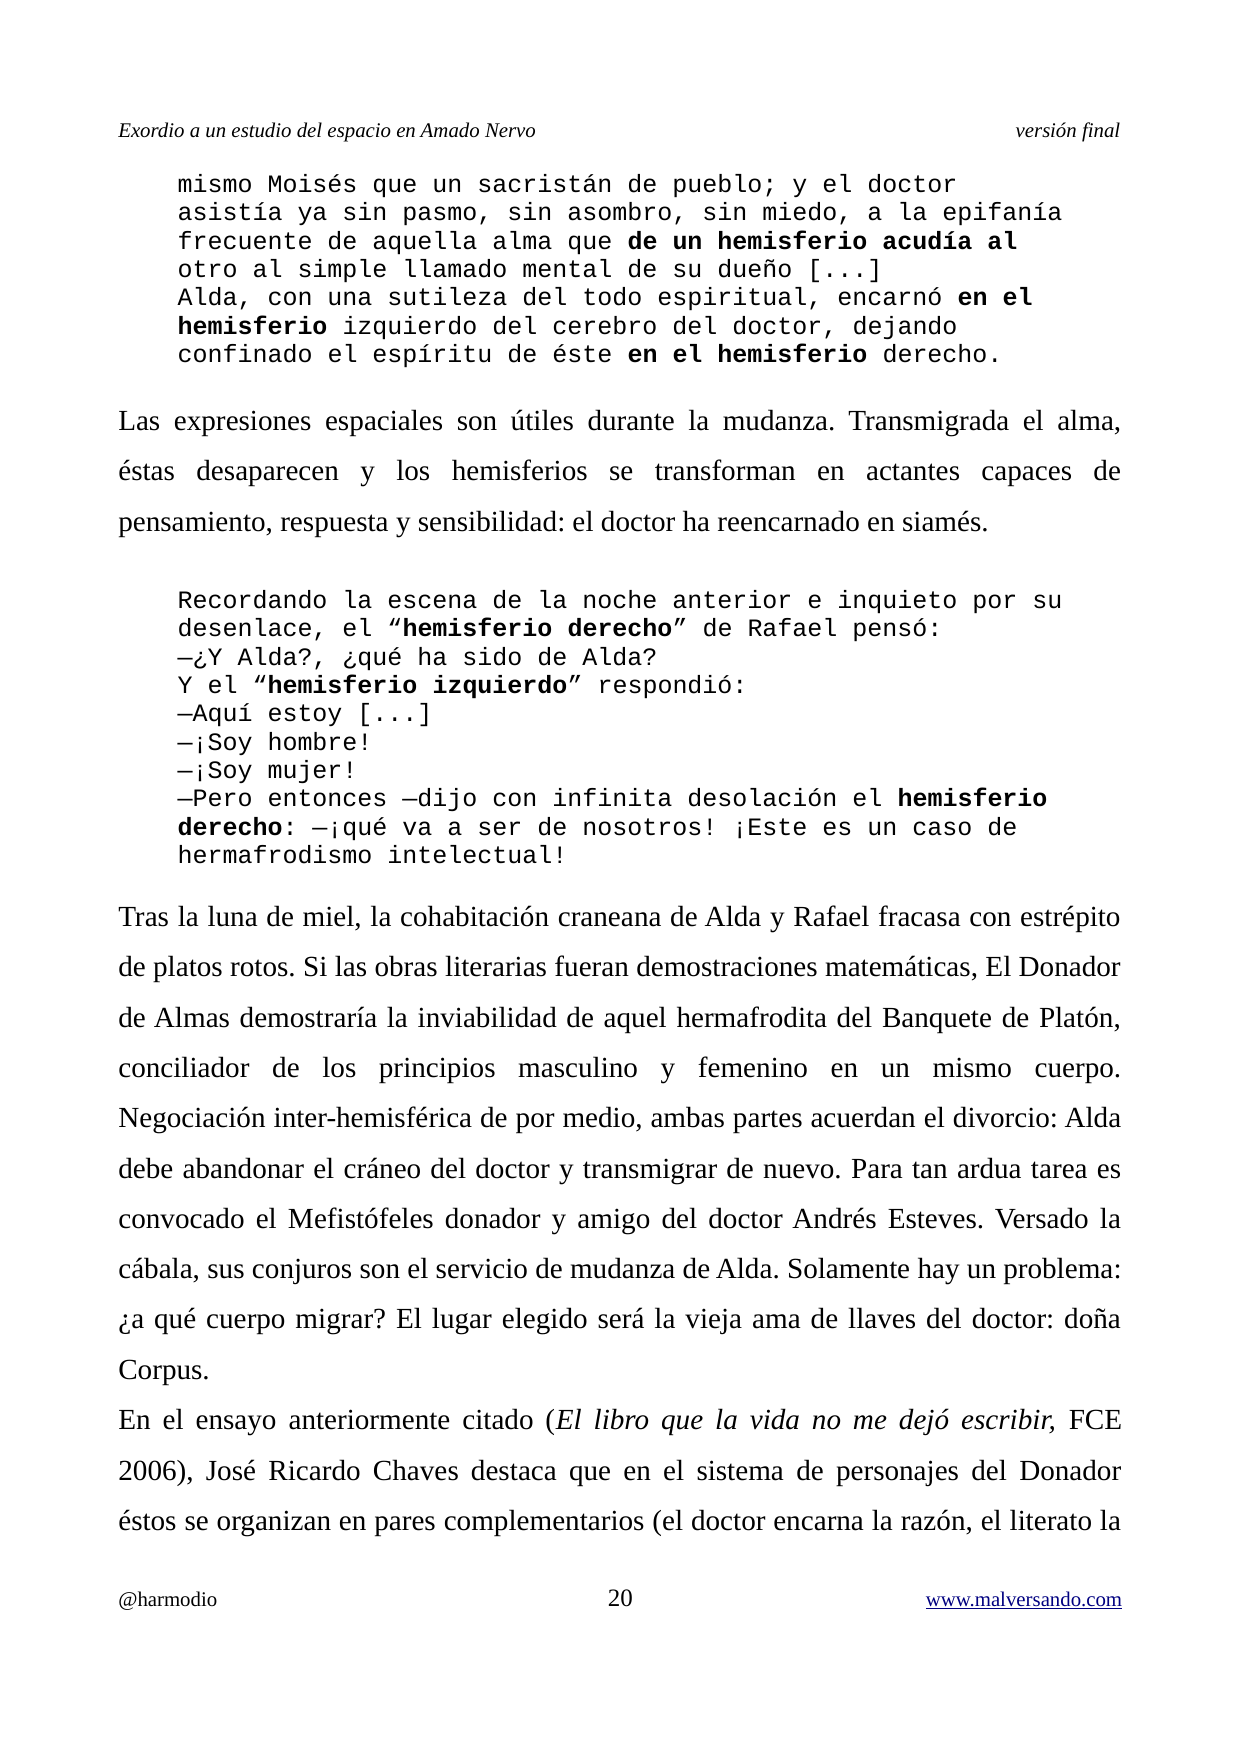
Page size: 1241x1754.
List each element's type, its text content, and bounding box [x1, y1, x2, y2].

text Recordando la escena de la noche anterior e inquieto por su desenlace, el “hemisferio derecho” de Rafael pensó: [177, 587, 1063, 644]
text —¡Soy mujer! [177, 757, 1063, 786]
text Tras la luna de miel, la cohabitación craneana de Alda y Rafael fracasa con estrépito de platos rotos. Si las obras literarias fueran demostraciones matemáticas, El Donador de Almas demostraría la inviabilidad de aquel hermafrodita del Banquete de Platón, conciliador de los principios masculino y femenino en un mismo cuerpo. Negociación inter-hemisférica de por medio, ambas partes acuerdan el divorcio: Alda debe abandonar el cráneo del doctor y transmigrar de nuevo. Para tan ardua tarea es convocado el Mefistófeles donador y amigo del doctor Andrés Esteves. Versado la cábala, sus conjuros son el servicio de mudanza de Alda. Solamente hay un problema: ¿a qué cuerpo migrar? El lugar elegido será la vieja ama de llaves del doctor: doña Corpus. [118, 899, 1122, 1386]
text mismo Moisés que un sacristán de pueblo; y el doctor asistía ya sin pasmo, sin asombro, sin miedo, a la epifanía frecuente de aquella alma que de un hemisferio acudía al otro al simple llamado mental de su dueño [...] [177, 172, 1063, 285]
text Y el “hemisferio izquierdo” respondió: [177, 672, 1063, 701]
text Alda, con una sutileza del todo espiritual, encarnó en el hemisferio izquierdo del cerebro del doctor, dejando confinado el espíritu de éste en el hemisferio derecho. [177, 285, 1063, 370]
text —Aquí estoy [...] [177, 701, 1063, 729]
text —¡Soy hombre! [177, 729, 1063, 757]
text En el ensayo anteriormente citado (El libro que la vida no me dejó escribir, FCE 2006), José Ricardo Chaves destaca que en el sistema de personajes del Donador éstos se organizan en pares complementarios (el doctor encarna la razón, el literato la [118, 1402, 1122, 1536]
text Las expresiones espaciales son útiles durante la mudanza. Transmigrada el alma, éstas desaparecen y los hemisferios se transforman en actantes capaces de pensamiento, respuesta y sensibilidad: el doctor ha reencarnado en siamés. [118, 403, 1122, 537]
text —¿Y Alda?, ¿qué ha sido de Alda? [177, 644, 1063, 672]
text —Pero entonces —dijo con infinita desolación el hemisferio derecho: —¡qué va a ser de nosotros! ¡Este es un caso de hermafrodismo intelectual! [177, 786, 1063, 871]
